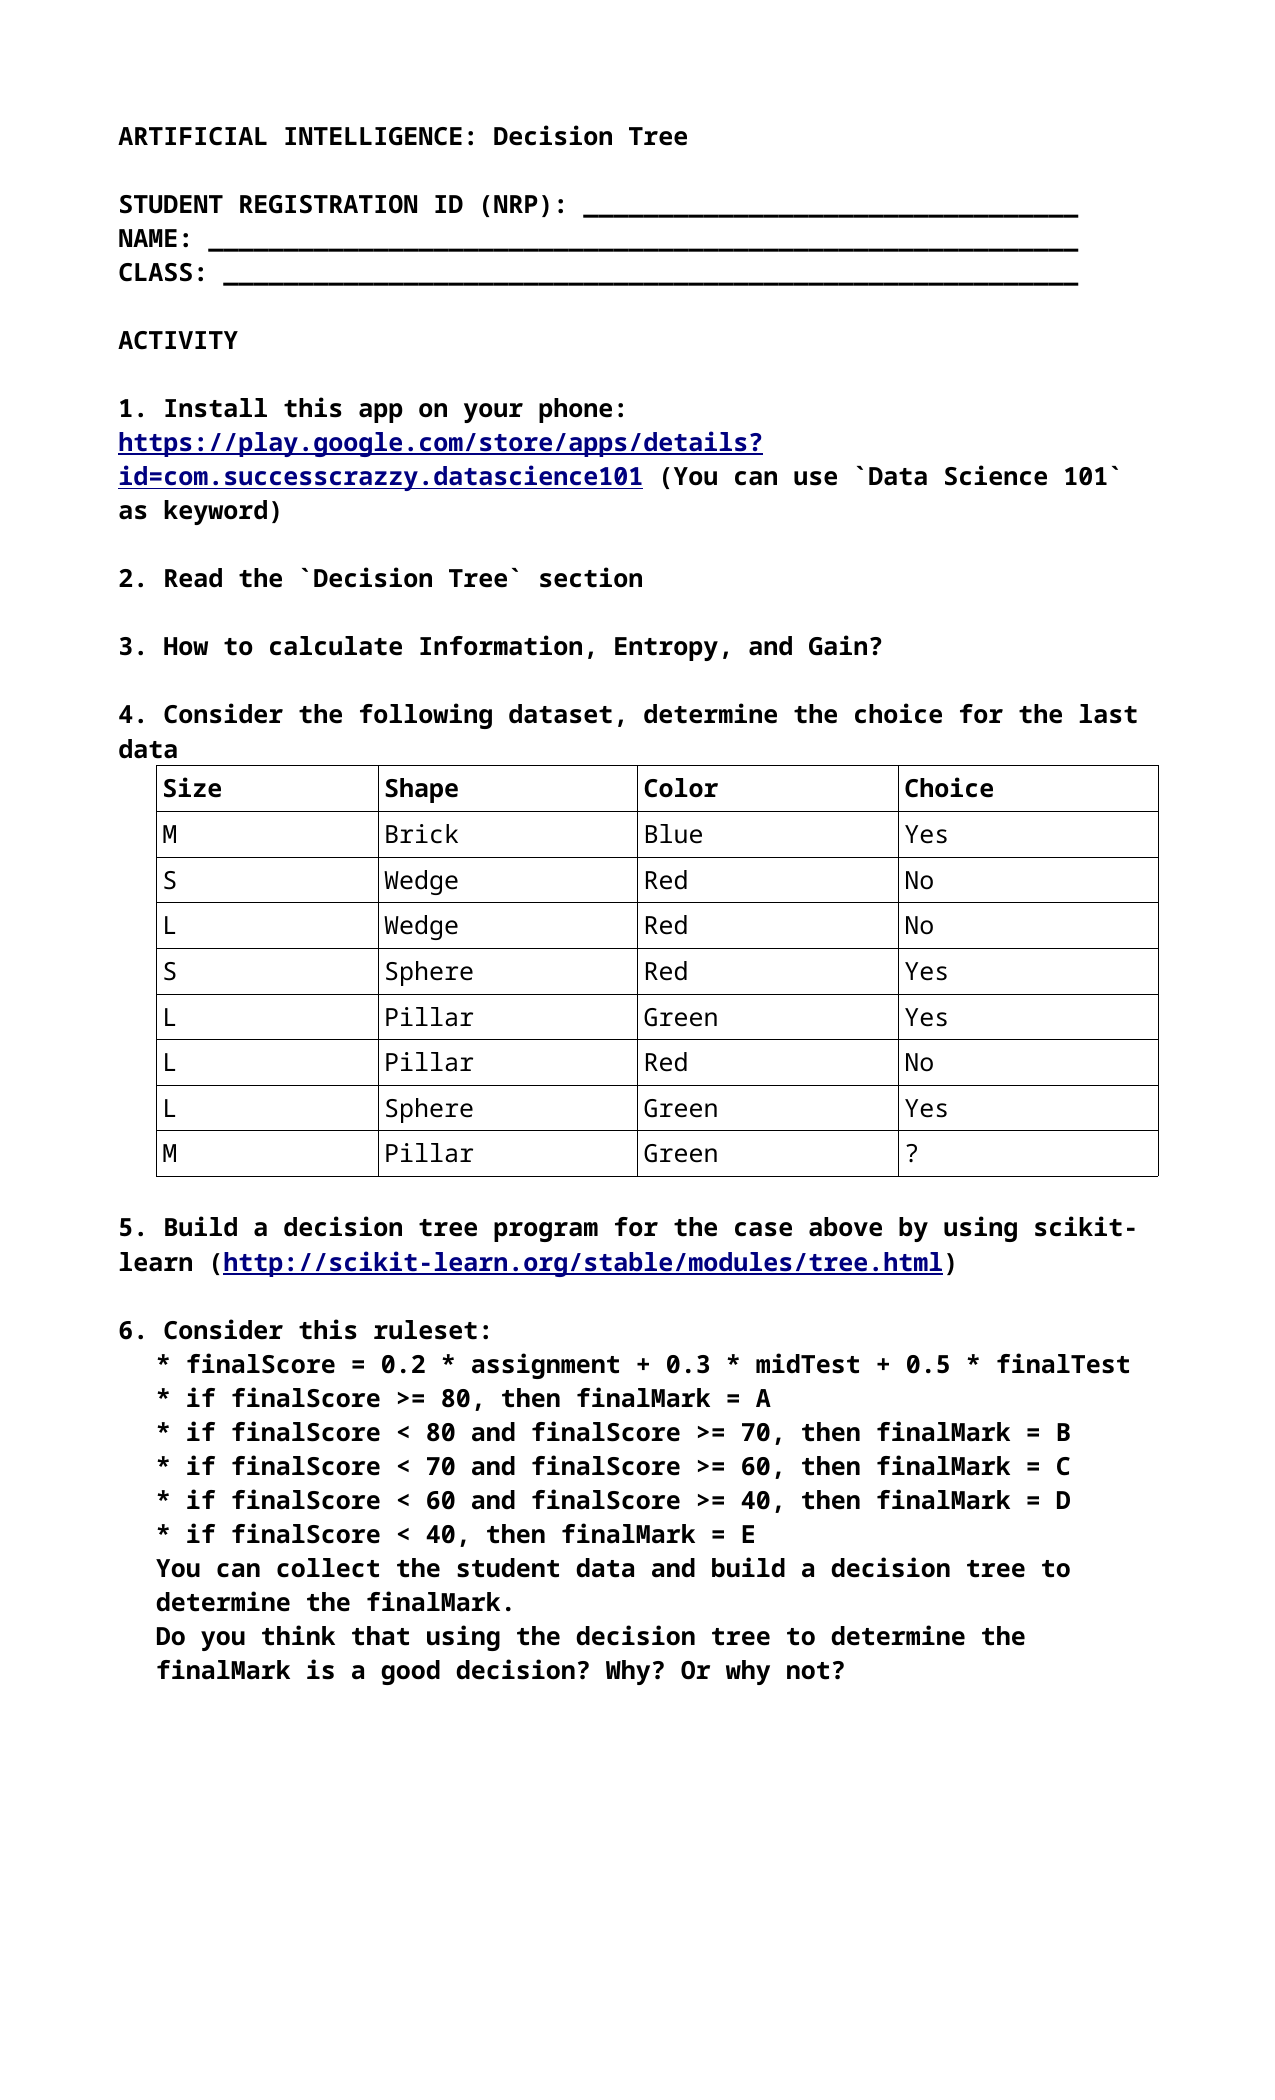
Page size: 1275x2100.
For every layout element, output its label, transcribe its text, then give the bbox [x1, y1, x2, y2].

table_cell Pillar [379, 995, 637, 1039]
text * if finalScore < 80 and finalScore >= 70, then finalMark = B [156, 1414, 1157, 1448]
text * if finalScore < 40, then finalMark = E [156, 1517, 1157, 1551]
table_header Color [638, 766, 898, 811]
table_cell S [157, 949, 378, 993]
table_cell S [157, 858, 378, 902]
text 3. How to calculate Information, Entropy, and Gain? [118, 629, 1157, 663]
table_cell L [157, 995, 378, 1039]
text ARTIFICIAL INTELLIGENCE: Decision Tree [118, 118, 1157, 152]
text ACTIVITY [118, 322, 1157, 357]
text You can collect the student data and build a decision tree to determine the finalMark. [156, 1551, 1157, 1619]
table_header Size [157, 766, 378, 811]
table_cell ? [899, 1131, 1158, 1176]
table_cell Red [638, 949, 898, 993]
text Do you think that using the decision tree to determine the finalMark is a good decision? Why? Or why not? [156, 1619, 1157, 1687]
table_header Shape [379, 766, 637, 811]
text * if finalScore < 70 and finalScore >= 60, then finalMark = C [156, 1448, 1157, 1483]
table_cell Sphere [379, 949, 637, 993]
table_cell No [899, 858, 1158, 902]
table_cell Red [638, 858, 898, 902]
text * if finalScore >= 80, then finalMark = A [156, 1380, 1157, 1414]
text * finalScore = 0.2 * assignment + 0.3 * midTest + 0.5 * finalTest [156, 1346, 1157, 1380]
text CLASS: _________________________________________________________ [118, 254, 1157, 288]
table_header Choice [899, 766, 1158, 811]
text 1. Install this app on your phone: https://play.google.com/store/apps/details?id=com.successcrazzy.datascience101 (You can use `Data Science 101` as keyword) [118, 391, 1157, 527]
table_cell Green [638, 1131, 898, 1176]
text 6. Consider this ruleset: [118, 1312, 1157, 1346]
table_cell No [899, 903, 1158, 948]
text 5. Build a decision tree program for the case above by using scikit-learn (http://scikit-learn.org/stable/modules/tree.html) [118, 1210, 1157, 1278]
table_cell Yes [899, 949, 1158, 993]
table_cell Blue [638, 812, 898, 857]
table_cell Brick [379, 812, 637, 857]
table_cell Sphere [379, 1086, 637, 1130]
table_cell Yes [899, 812, 1158, 857]
table_cell No [899, 1040, 1158, 1085]
table_cell Green [638, 995, 898, 1039]
table_cell Yes [899, 1086, 1158, 1130]
text NAME: __________________________________________________________ [118, 220, 1157, 254]
table_cell L [157, 1040, 378, 1085]
table_cell Red [638, 1040, 898, 1085]
table_cell Pillar [379, 1131, 637, 1176]
table_cell Yes [899, 995, 1158, 1039]
table_cell Pillar [379, 1040, 637, 1085]
table_cell L [157, 1086, 378, 1130]
table_cell Red [638, 903, 898, 948]
text 2. Read the `Decision Tree` section [118, 561, 1157, 595]
text STUDENT REGISTRATION ID (NRP): _________________________________ [118, 186, 1157, 220]
table_cell M [157, 1131, 378, 1176]
table_cell M [157, 812, 378, 857]
table_cell Green [638, 1086, 898, 1130]
text 4. Consider the following dataset, determine the choice for the last data [118, 697, 1157, 765]
table_cell Wedge [379, 858, 637, 902]
table_cell L [157, 903, 378, 948]
table_cell Wedge [379, 903, 637, 948]
text * if finalScore < 60 and finalScore >= 40, then finalMark = D [156, 1483, 1157, 1517]
